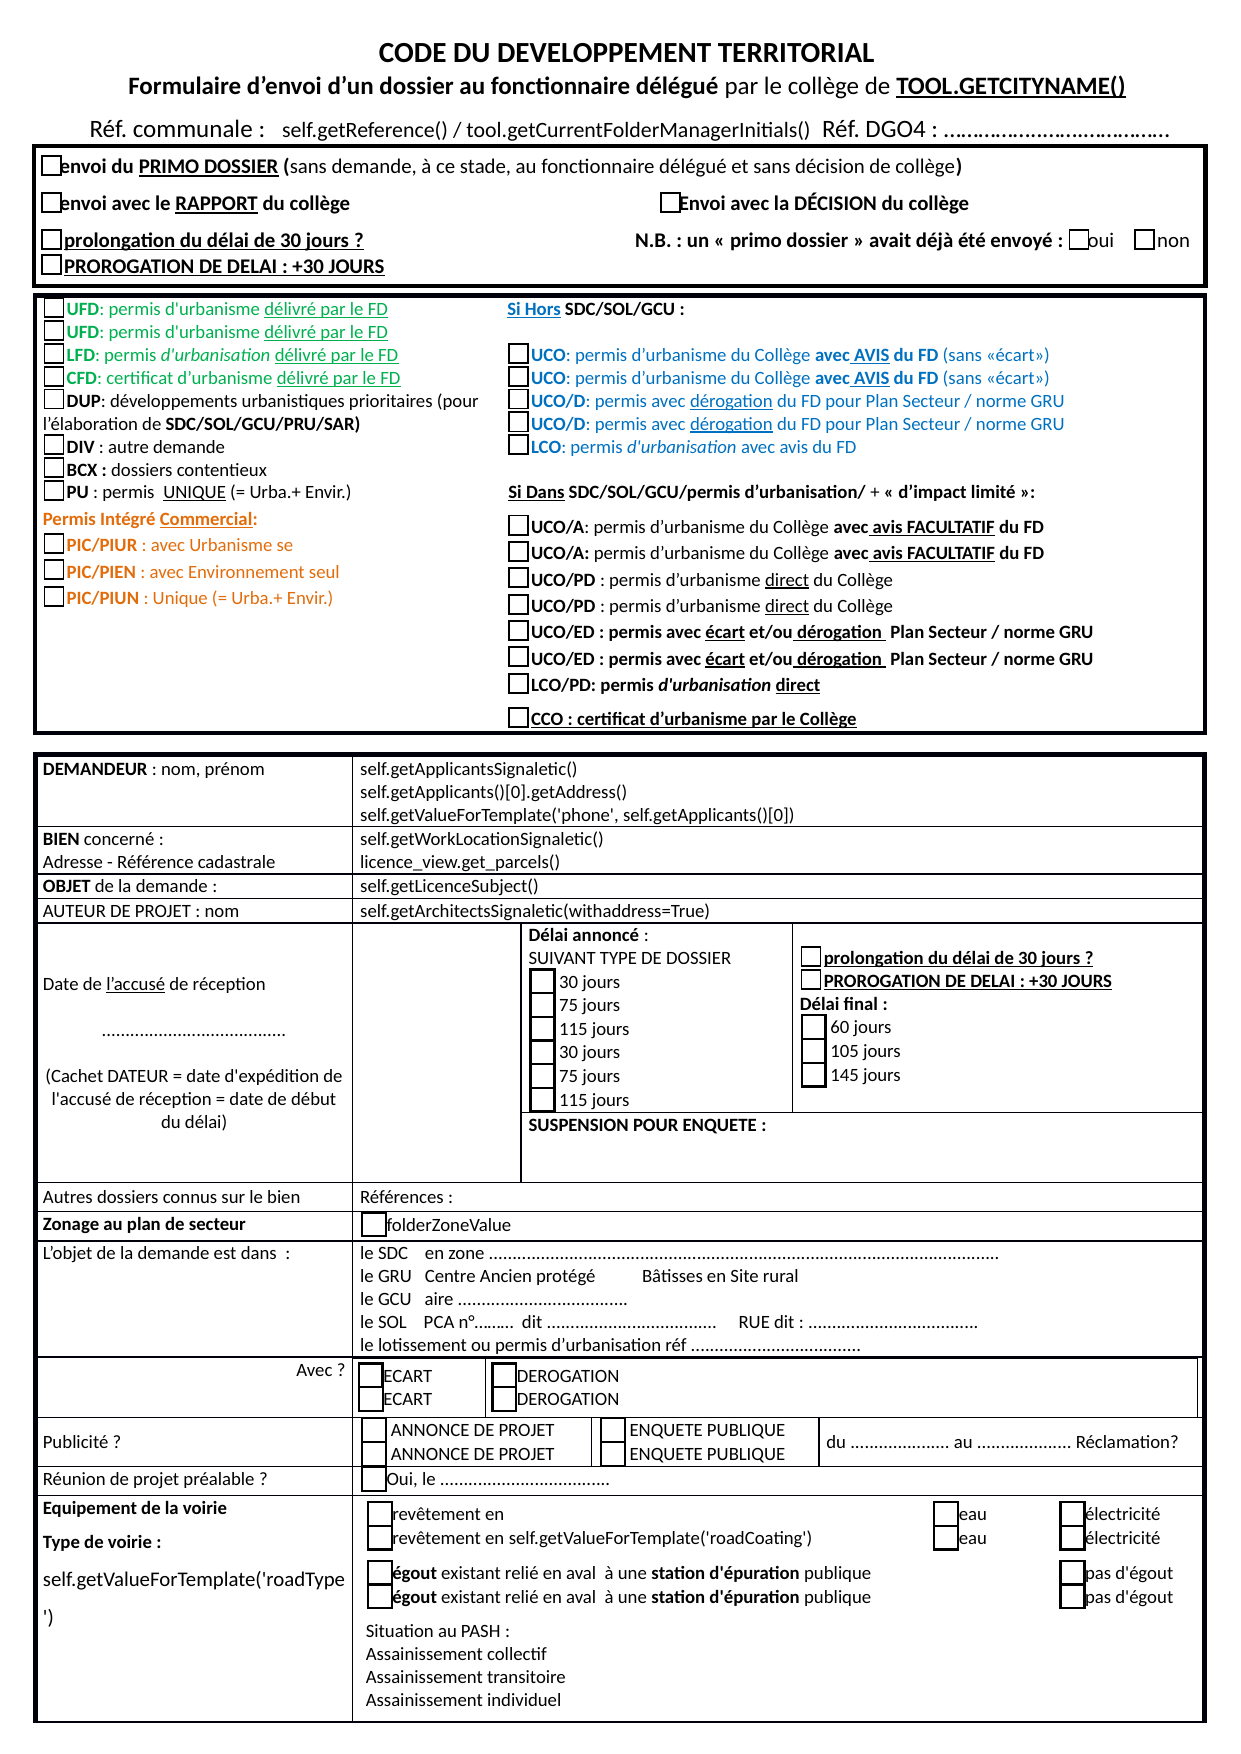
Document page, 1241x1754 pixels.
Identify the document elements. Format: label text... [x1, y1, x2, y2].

table_header électricité électricité [1053, 1496, 1197, 1555]
table_cell pas d'égout pas d'égout [1053, 1555, 1197, 1614]
table_cell [353, 1496, 1202, 1721]
table_cell Délai annoncé : SUIVANT TYPE DE DOSSIER 30 jours 75 jours 115 jours 30 jours 75 jours 115 jours [522, 924, 792, 1111]
text Réf. communale : self.getReference() / tool.getCurrentFolderManagerInitials() Réf. DGO4 : ……………..…….…………… [43, 113, 1211, 144]
table_cell Oui, le .................................... [353, 1467, 1202, 1495]
table_header revêtement en revêtement en self.getValueForTemplate('roadCoating') [360, 1496, 926, 1555]
table_cell Publicité ? [38, 1418, 352, 1466]
table_cell prolongation du délai de 30 jours ? PROROGATION DE DELAI : +30 JOURS [36, 222, 619, 284]
table_cell folderZoneValue [353, 1212, 1202, 1240]
table_cell Réunion de projet préalable ? [38, 1467, 352, 1495]
text Code du developpement territorial [43, 34, 1211, 70]
table_header ECART ECART [353, 1359, 485, 1417]
table_cell Date de l’accusé de réception ....................................... (Cachet DATEUR = date d'expédition de l'accusé de réception = date de début du délai) [38, 924, 352, 1182]
table_cell Bien concerné : Adresse - Référence cadastrale [38, 827, 352, 873]
table_cell Zonage au plan de secteur [38, 1212, 352, 1240]
table_header UFD: permis d'urbanisme délivré par le FD UFD: permis d'urbanisme délivré par le FD LFD: permis d'urbanisation délivré par le FD CFD: certificat d’urbanisme délivré par le FD DUP: développements urbanistiques prioritaires (pour l’élaboration de SDC/SOL/GCU/PRU/SAR) DIV : autre demande BCX : dossiers contentieux PU : permis UNIQUE (= Urba.+ Envir.) Permis Intégré Commercial: PIC/PIUR : avec Urbanisme se PIC/PIEN : avec Environnement seul PIC/PIUN : Unique (= Urba.+ Envir.) [37, 298, 499, 731]
table_header self.getApplicantsSignaletic() self.getApplicants()[0].getAddress() self.getValueForTemplate('phone', self.getApplicants()[0]) [353, 757, 1202, 826]
table_header eau eau [926, 1496, 1053, 1555]
table_cell L’objet de la demande est dans : [38, 1242, 352, 1356]
table_header Si Hors SDC/SOL/GCU : UCO: permis d’urbanisme du Collège avec AVIS du FD (sans «écart») UCO: permis d’urbanisme du Collège avec AVIS du FD (sans «écart») UCO/D: permis avec dérogation du FD pour Plan Secteur / norme GRU UCO/D: permis avec dérogation du FD pour Plan Secteur / norme GRU LCO: permis d'urbanisation avec avis du FD Si Dans SDC/SOL/GCU/permis d’urbanisation/ + « d’impact limité »: UCO/A: permis d’urbanisme du Collège avec avis FACULTATIF du FD UCO/A: permis d’urbanisme du Collège avec avis FACULTATIF du FD UCO/PD : permis d’urbanisme direct du Collège UCO/PD : permis d’urbanisme direct du Collège UCO/ED : permis avec écart et/ou dérogation Plan Secteur / norme GRU UCO/ED : permis avec écart et/ou dérogation Plan Secteur / norme GRU LCO/PD: permis d'urbanisation direct CCO : certificat d’urbanisme par le Collège [500, 298, 1203, 731]
table_cell ANNONCE DE PROJET ANNONCE DE PROJET [387, 1418, 591, 1466]
table_cell Avec ? [38, 1358, 352, 1417]
table_cell Situation au PASH : Assainissement collectif Assainissement transitoire Assainissement individuel [360, 1614, 1197, 1717]
table_cell [1198, 1358, 1202, 1417]
table_cell Equipement de la voirie Type de voirie : self.getValueForTemplate('roadType') [38, 1496, 352, 1721]
table_cell self.getWorkLocationSignaletic() licence_view.get_parcels() [353, 827, 1202, 873]
table_cell self.getArchitectsSignaletic(withaddress=True) [353, 899, 1202, 922]
text Formulaire d’envoi d’un dossier au fonctionnaire délégué par le collège de tool.getCityName() [43, 70, 1211, 101]
table_cell Références : [353, 1183, 1202, 1211]
table_header DEROGATION DEROGATION [486, 1359, 1197, 1417]
table_cell N.B. : un « primo dossier » avait déjà été envoyé : oui non [620, 222, 1203, 284]
table_cell Envoi avec la DÉCISION du collège [653, 185, 1203, 222]
table_cell du ..................... au .................... Réclamation? [820, 1418, 1202, 1466]
table_cell le SDC en zone ............................................................................................................ le GRU Centre Ancien protégé Bâtisses en Site rural le GCU aire .................................... le SOL PCA n°……… dit .................................... RUE dit : .................................... le lotissement ou permis d’urbanisation réf .................................... [353, 1242, 1202, 1356]
table_header envoi du PRIMO DOSSIER (sans demande, à ce stade, au fonctionnaire délégué et sans décision de collège) [36, 148, 1203, 185]
table_cell [353, 924, 520, 1182]
table_cell ENQUETE PUBLIQUE ENQUETE PUBLIQUE [626, 1418, 818, 1466]
table_cell SUSPENSION POUR ENQUETE : [522, 1113, 1202, 1182]
table_header Demandeur : nom, prénom [38, 757, 352, 826]
table_cell OBJET de la demande : [38, 875, 352, 898]
table_cell envoi avec le RAPPORT du collège [36, 185, 653, 222]
table_cell Autres dossiers connus sur le bien [38, 1183, 352, 1211]
table_cell Auteur de projet : nom [38, 899, 352, 922]
table_cell égout existant relié en aval à une station d'épuration publique égout existant relié en aval à une station d'épuration publique [360, 1555, 1053, 1614]
table_cell prolongation du délai de 30 jours ? PROROGATION DE DELAI : +30 JOURS Délai final : 60 jours 105 jours 145 jours [793, 924, 1202, 1111]
table_cell self.getLicenceSubject() [353, 875, 1202, 898]
